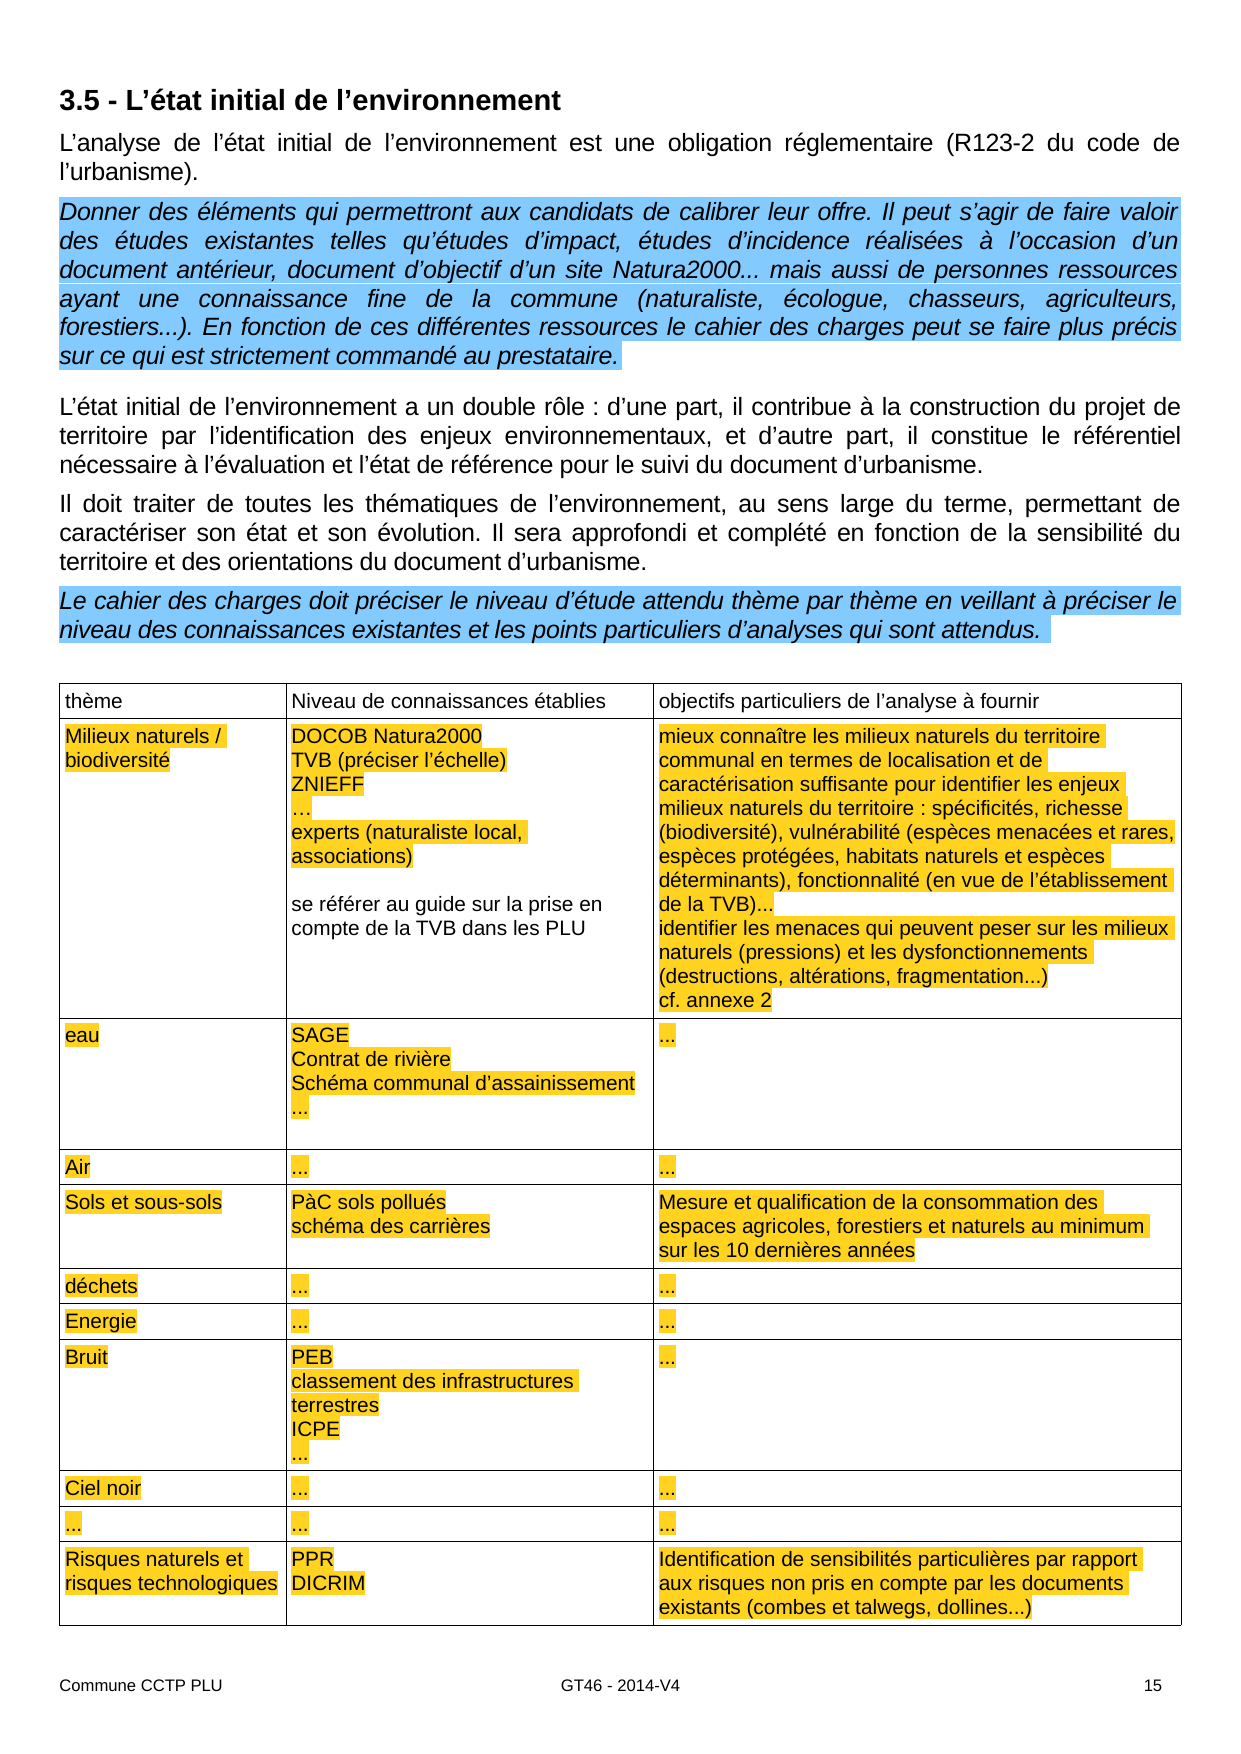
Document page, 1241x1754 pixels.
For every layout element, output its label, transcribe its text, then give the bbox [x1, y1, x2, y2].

table_cell SAGE Contrat de rivière Schéma communal d’assainissement ... [287, 1019, 653, 1149]
table_cell ... [287, 1150, 653, 1184]
table_cell eau [60, 1019, 286, 1149]
table_cell Identification de sensibilités particulières par rapport aux risques non pris en compte par les documents existants (combes et talwegs, dollines...) [654, 1542, 1181, 1624]
table_cell PPR DICRIM [287, 1542, 653, 1624]
table_header Niveau de connaissances établies [287, 684, 653, 718]
table_cell déchets [60, 1269, 286, 1303]
table_cell Sols et sous-sols [60, 1185, 286, 1268]
table_header objectifs particuliers de l’analyse à fournir [654, 684, 1181, 718]
table_cell Ciel noir [60, 1471, 286, 1506]
table_cell ... [654, 1150, 1181, 1184]
table_cell ... [654, 1340, 1181, 1470]
table_cell Risques naturels et risques technologiques [60, 1542, 286, 1624]
text Donner des éléments qui permettront aux candidats de calibrer leur offre. Il peut s’agir de faire valoir des études existantes telles qu’études d’impact, études d’incidence réalisées à l’occasion d’un document antérieur, document d’objectif d’un site Natura2000... mais aussi de personnes ressources ayant une connaissance fine de la commune (naturaliste, écologue, chasseurs, agriculteurs, forestiers...). En fonction de ces différentes ressources le cahier des charges peut se faire plus précis sur ce qui est strictement commandé au prestataire. [59, 197, 1181, 370]
table_cell ... [287, 1269, 653, 1303]
table_cell ... [287, 1471, 653, 1506]
text Le cahier des charges doit préciser le niveau d’étude attendu thème par thème en veillant à préciser le niveau des connaissances existantes et les points particuliers d’analyses qui sont attendus. [59, 586, 1181, 643]
table_cell Milieux naturels / biodiversité [60, 719, 286, 1017]
table_cell DOCOB Natura2000 TVB (préciser l’échelle) ZNIEFF … experts (naturaliste local, associations) se référer au guide sur la prise en compte de la TVB dans les PLU [287, 719, 653, 1017]
table_cell PEB classement des infrastructures terrestres ICPE ... [287, 1340, 653, 1470]
table_cell ... [654, 1507, 1181, 1541]
table_cell ... [654, 1471, 1181, 1506]
table_cell ... [287, 1507, 653, 1541]
table_cell mieux connaître les milieux naturels du territoire communal en termes de localisation et de caractérisation suffisante pour identifier les enjeux milieux naturels du territoire : spécificités, richesse (biodiversité), vulnérabilité (espèces menacées et rares, espèces protégées, habitats naturels et espèces déterminants), fonctionnalité (en vue de l’établissement de la TVB)... identifier les menaces qui peuvent peser sur les milieux naturels (pressions) et les dysfonctionnements (destructions, altérations, fragmentation...) cf. annexe 2 [654, 719, 1181, 1017]
table_cell PàC sols pollués schéma des carrières [287, 1185, 653, 1268]
text L’état initial de l’environnement a un double rôle : d’une part, il contribue à la construction du projet de territoire par l’identification des enjeux environnementaux, et d’autre part, il constitue le référentiel nécessaire à l’évaluation et l’état de référence pour le suivi du document d’urbanisme. [59, 392, 1181, 478]
table_cell ... [60, 1507, 286, 1541]
table_cell ... [654, 1304, 1181, 1339]
table_cell ... [287, 1304, 653, 1339]
text L’analyse de l’état initial de l’environnement est une obligation réglementaire (R123-2 du code de l’urbanisme). [59, 128, 1181, 186]
table_cell Energie [60, 1304, 286, 1339]
table_cell Mesure et qualification de la consommation des espaces agricoles, forestiers et naturels au minimum sur les 10 dernières années [654, 1185, 1181, 1268]
table_cell ... [654, 1269, 1181, 1303]
subtitle 3.5 - L’état initial de l’environnement [59, 83, 1181, 116]
table_cell ... [654, 1019, 1181, 1149]
text Il doit traiter de toutes les thématiques de l’environnement, au sens large du terme, permettant de caractériser son état et son évolution. Il sera approfondi et complété en fonction de la sensibilité du territoire et des orientations du document d’urbanisme. [59, 489, 1181, 575]
table_header thème [60, 684, 286, 718]
table_cell Air [60, 1150, 286, 1184]
table_cell Bruit [60, 1340, 286, 1470]
